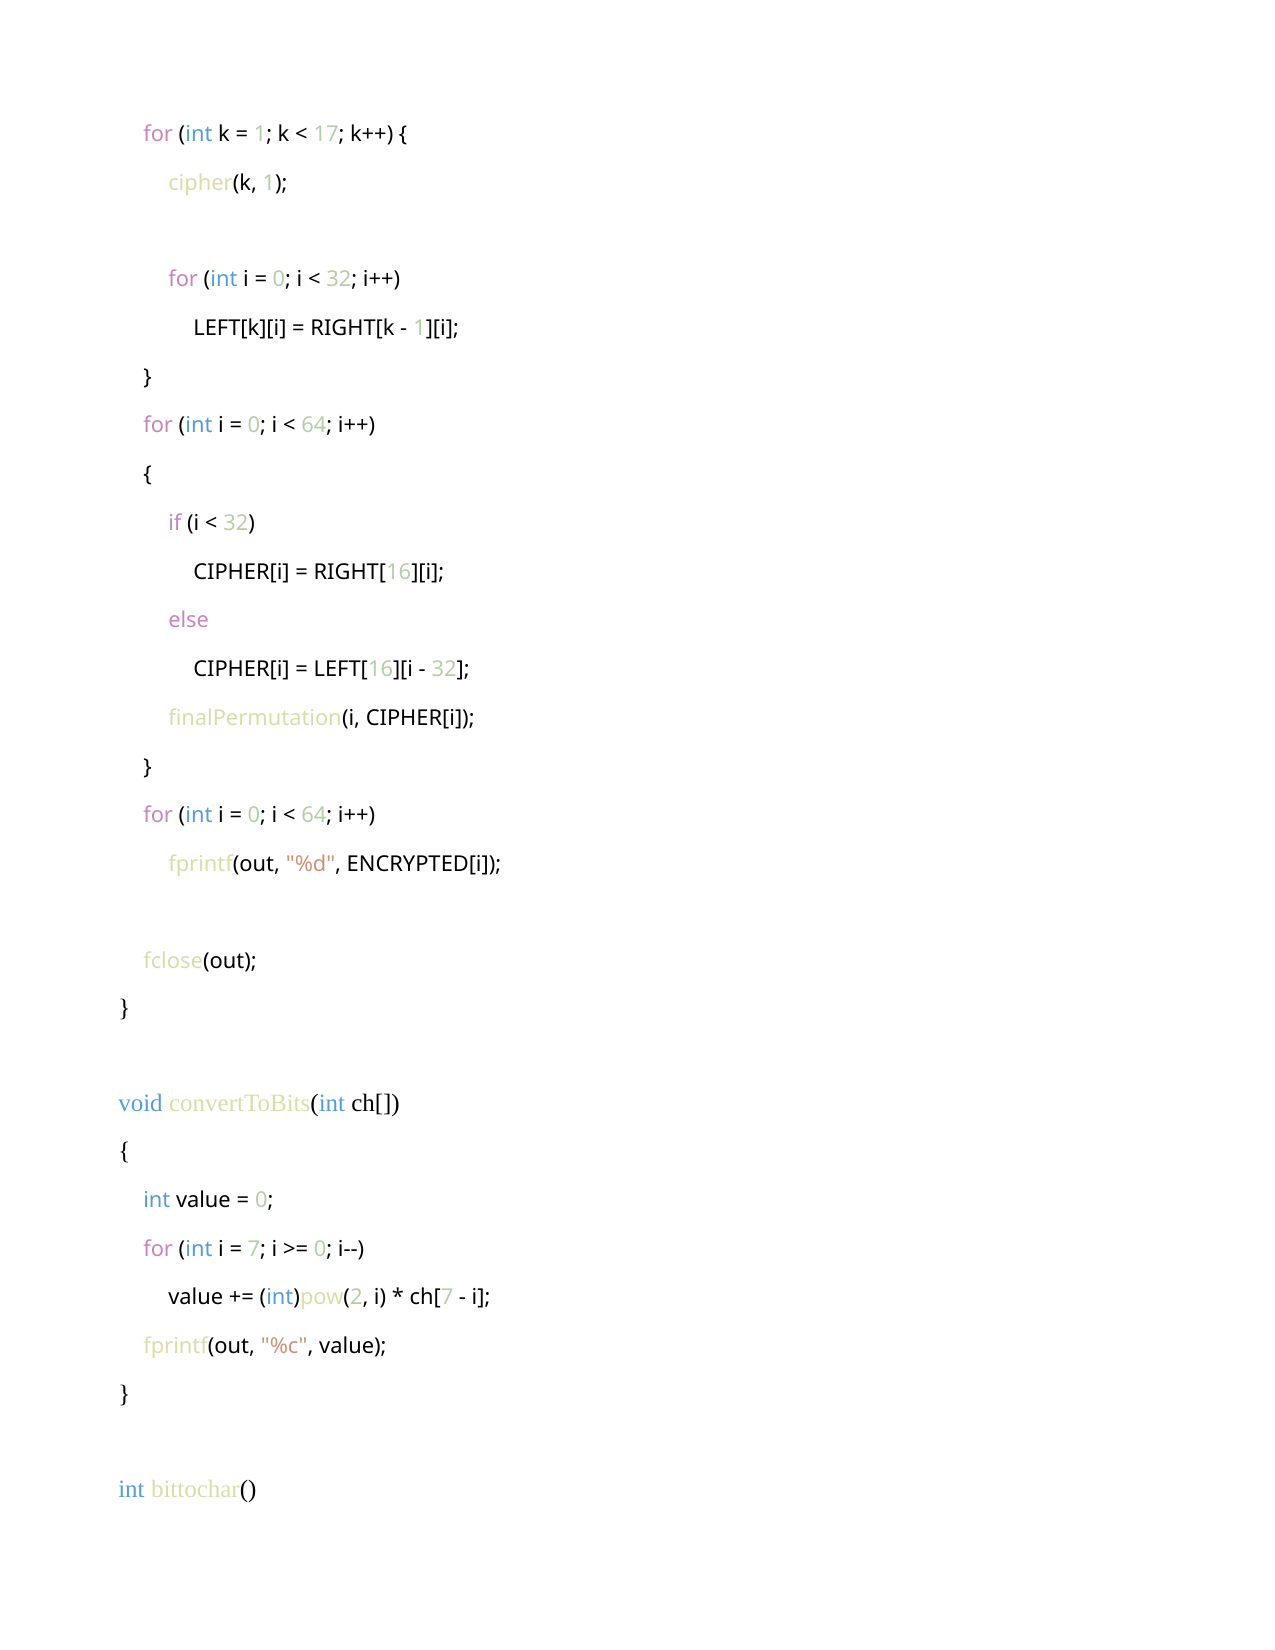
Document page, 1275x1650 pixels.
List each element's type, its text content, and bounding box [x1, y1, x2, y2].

text CIPHER[i] = RIGHT[16][i]; [118, 556, 1157, 586]
text value += (int)pow(2, i) * ch[7 - i]; [118, 1281, 1157, 1311]
text { [118, 1136, 1157, 1165]
text int value = 0; [118, 1184, 1157, 1213]
text fclose(out); [118, 944, 1157, 974]
text } [118, 993, 1157, 1022]
text for (int k = 1; k < 17; k++) { [118, 118, 1157, 148]
text fprintf(out, "%d", ENCRYPTED[i]); [118, 848, 1157, 878]
text void convertToBits(int ch[]) [118, 1088, 1157, 1117]
text CIPHER[i] = LEFT[16][i - 32]; [118, 653, 1157, 683]
text } [118, 751, 1157, 781]
text LEFT[k][i] = RIGHT[k - 1][i]; [118, 312, 1157, 342]
text cipher(k, 1); [118, 167, 1157, 197]
text fprintf(out, "%c", value); [118, 1330, 1157, 1360]
text for (int i = 0; i < 64; i++) [118, 799, 1157, 829]
text { [118, 458, 1157, 488]
text for (int i = 0; i < 64; i++) [118, 409, 1157, 439]
text if (i < 32) [118, 507, 1157, 537]
text for (int i = 7; i >= 0; i--) [118, 1232, 1157, 1262]
text finalPermutation(i, CIPHER[i]); [118, 702, 1157, 732]
text } [118, 1379, 1157, 1407]
text else [118, 604, 1157, 634]
text int bittochar() [118, 1474, 1157, 1503]
text } [118, 361, 1157, 391]
text for (int i = 0; i < 32; i++) [118, 263, 1157, 293]
